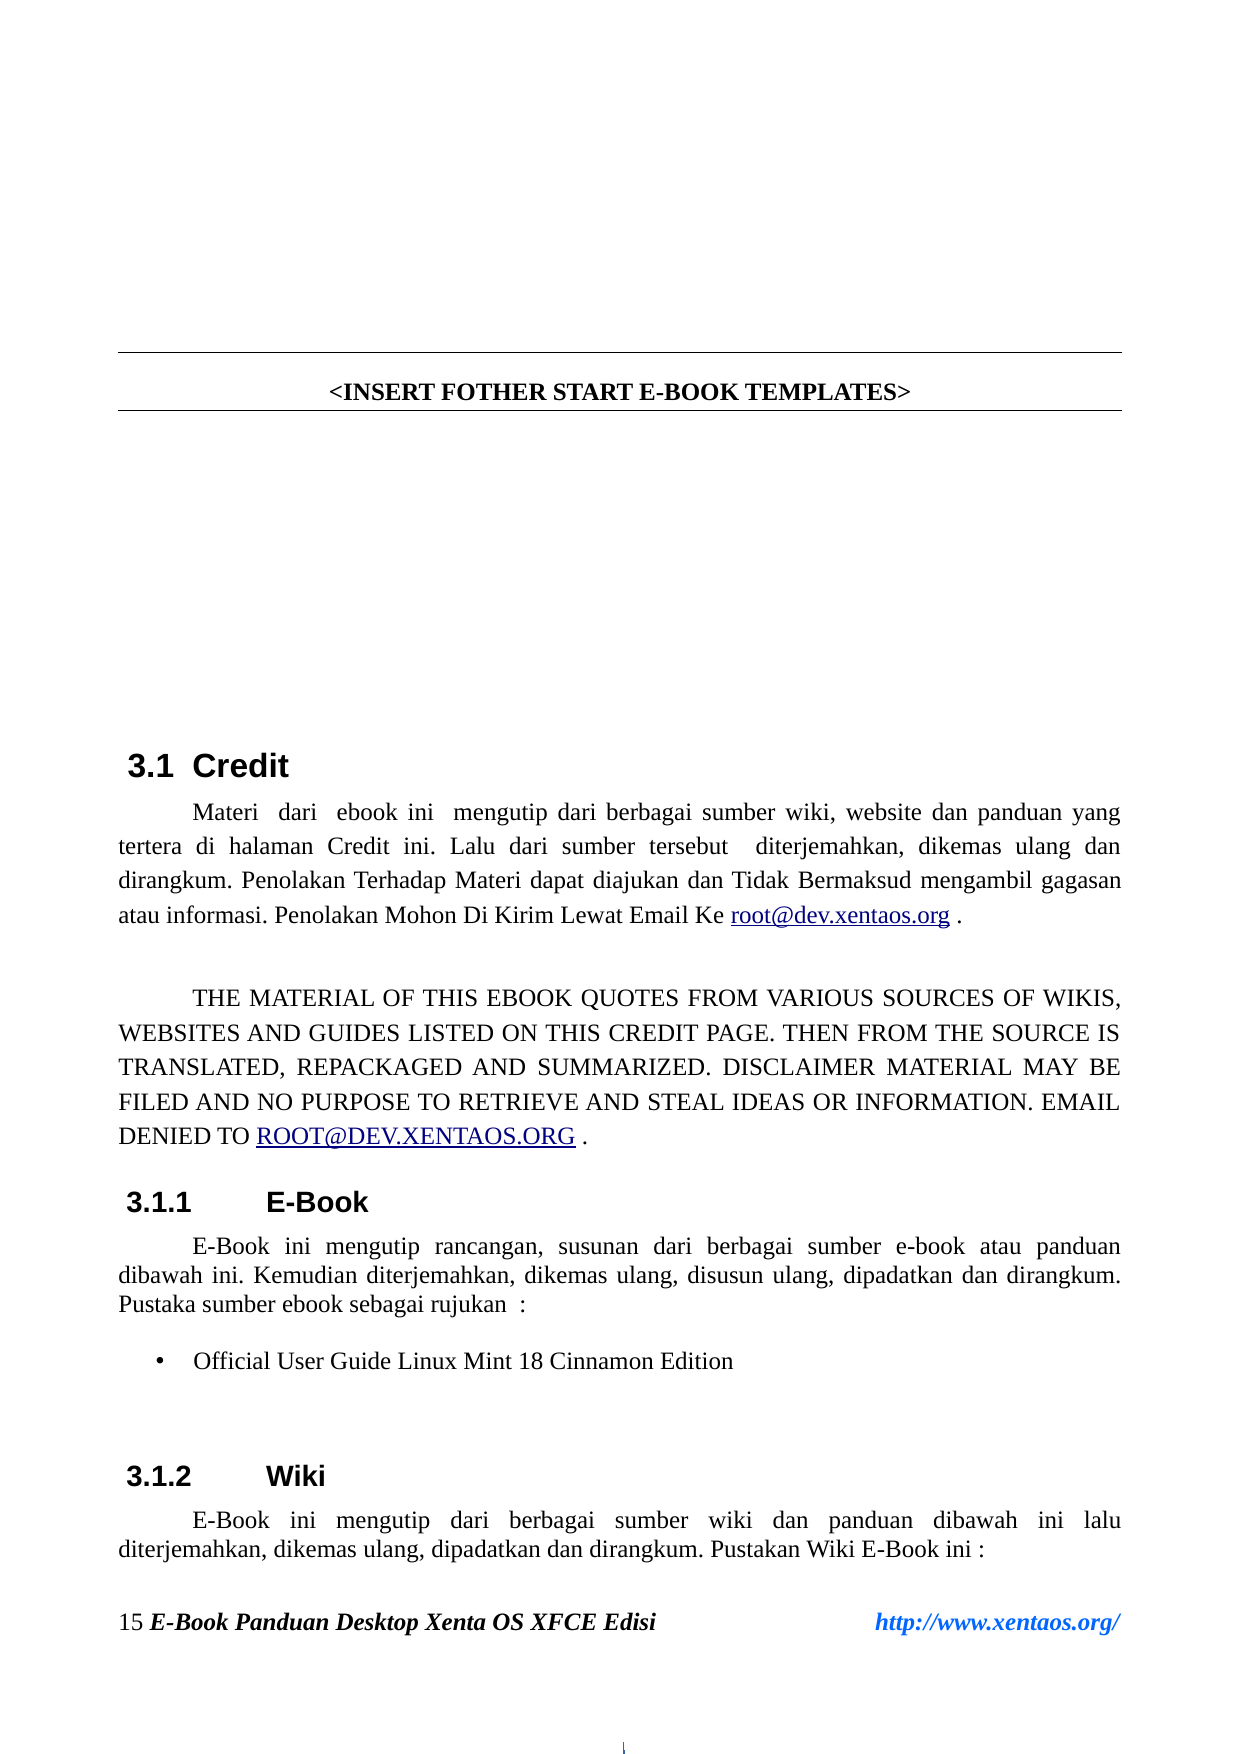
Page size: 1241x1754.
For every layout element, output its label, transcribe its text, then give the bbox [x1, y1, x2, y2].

text E-Book ini mengutip rancangan, susunan dari berbagai sumber e-book atau panduan dibawah ini. Kemudian diterjemahkan, dikemas ulang, disusun ulang, dipadatkan dan dirangkum. Pustaka sumber ebook sebagai rujukan : [118, 1231, 1122, 1318]
subtitle Wiki [118, 1459, 1122, 1493]
text <INSERT FOTHER START E-BOOK TEMPLATES> [118, 372, 1122, 410]
text E-Book ini mengutip dari berbagai sumber wiki dan panduan dibawah ini lalu diterjemahkan, dikemas ulang, dipadatkan dan dirangkum. Pustakan Wiki E-Book ini : [118, 1505, 1122, 1563]
subtitle E-Book [118, 1185, 1122, 1219]
subtitle Credit [118, 745, 1122, 784]
text Materi dari ebook ini mengutip dari berbagai sumber wiki, website dan panduan yang tertera di halaman Credit ini. Lalu dari sumber tersebut diterjemahkan, dikemas ulang dan dirangkum. Penolakan Terhadap Materi dapat diajukan dan Tidak Bermaksud mengambil gagasan atau informasi. Penolakan Mohon Di Kirim Lewat Email Ke root@dev.xentaos.org . [118, 797, 1122, 929]
list Official User Guide Linux Mint 18 Cinnamon Edition [156, 1346, 1122, 1375]
text THE MATERIAL OF THIS EBOOK QUOTES FROM VARIOUS SOURCES OF WIKIS, WEBSITES AND GUIDES LISTED ON THIS CREDIT PAGE. THEN FROM THE SOURCE IS TRANSLATED, REPACKAGED AND SUMMARIZED. DISCLAIMER MATERIAL MAY BE FILED AND NO PURPOSE TO RETRIEVE AND STEAL IDEAS OR INFORMATION. EMAIL DENIED TO ROOT@DEV.XENTAOS.ORG . [118, 949, 1122, 1150]
